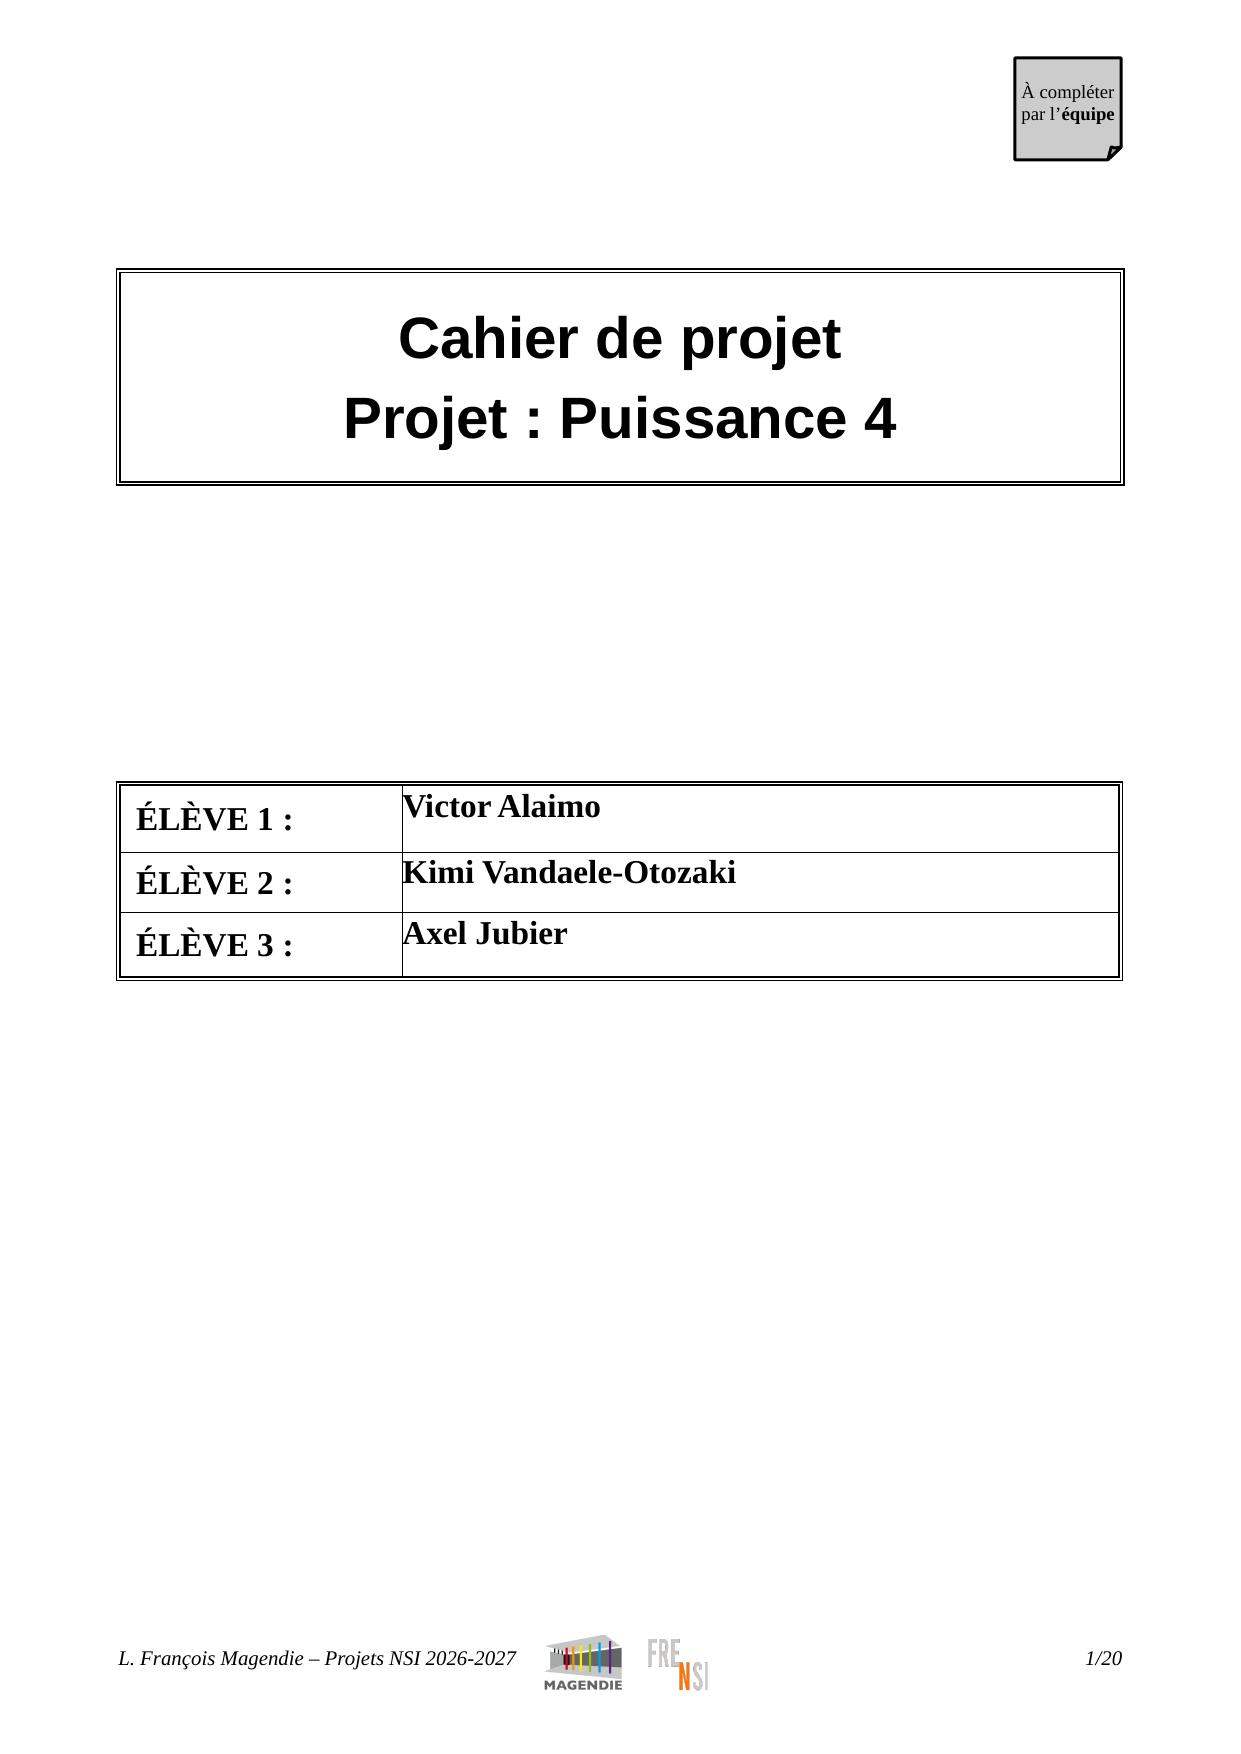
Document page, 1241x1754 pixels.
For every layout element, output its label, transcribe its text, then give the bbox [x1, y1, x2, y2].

table_header Cahier de projet Projet : Puissance 4 [121, 273, 1120, 481]
picture [648, 1639, 708, 1691]
table_cell Kimi Vandaele-Otozaki [403, 853, 1118, 912]
table_cell ÉLÈVE 3 : [121, 913, 402, 976]
picture [532, 1635, 633, 1695]
table_header ÉLÈVE 1 : [121, 786, 402, 852]
table_cell ÉLÈVE 2 : [121, 853, 402, 912]
table_header Victor Alaimo [403, 786, 1118, 852]
table_cell Axel Jubier [403, 913, 1118, 976]
